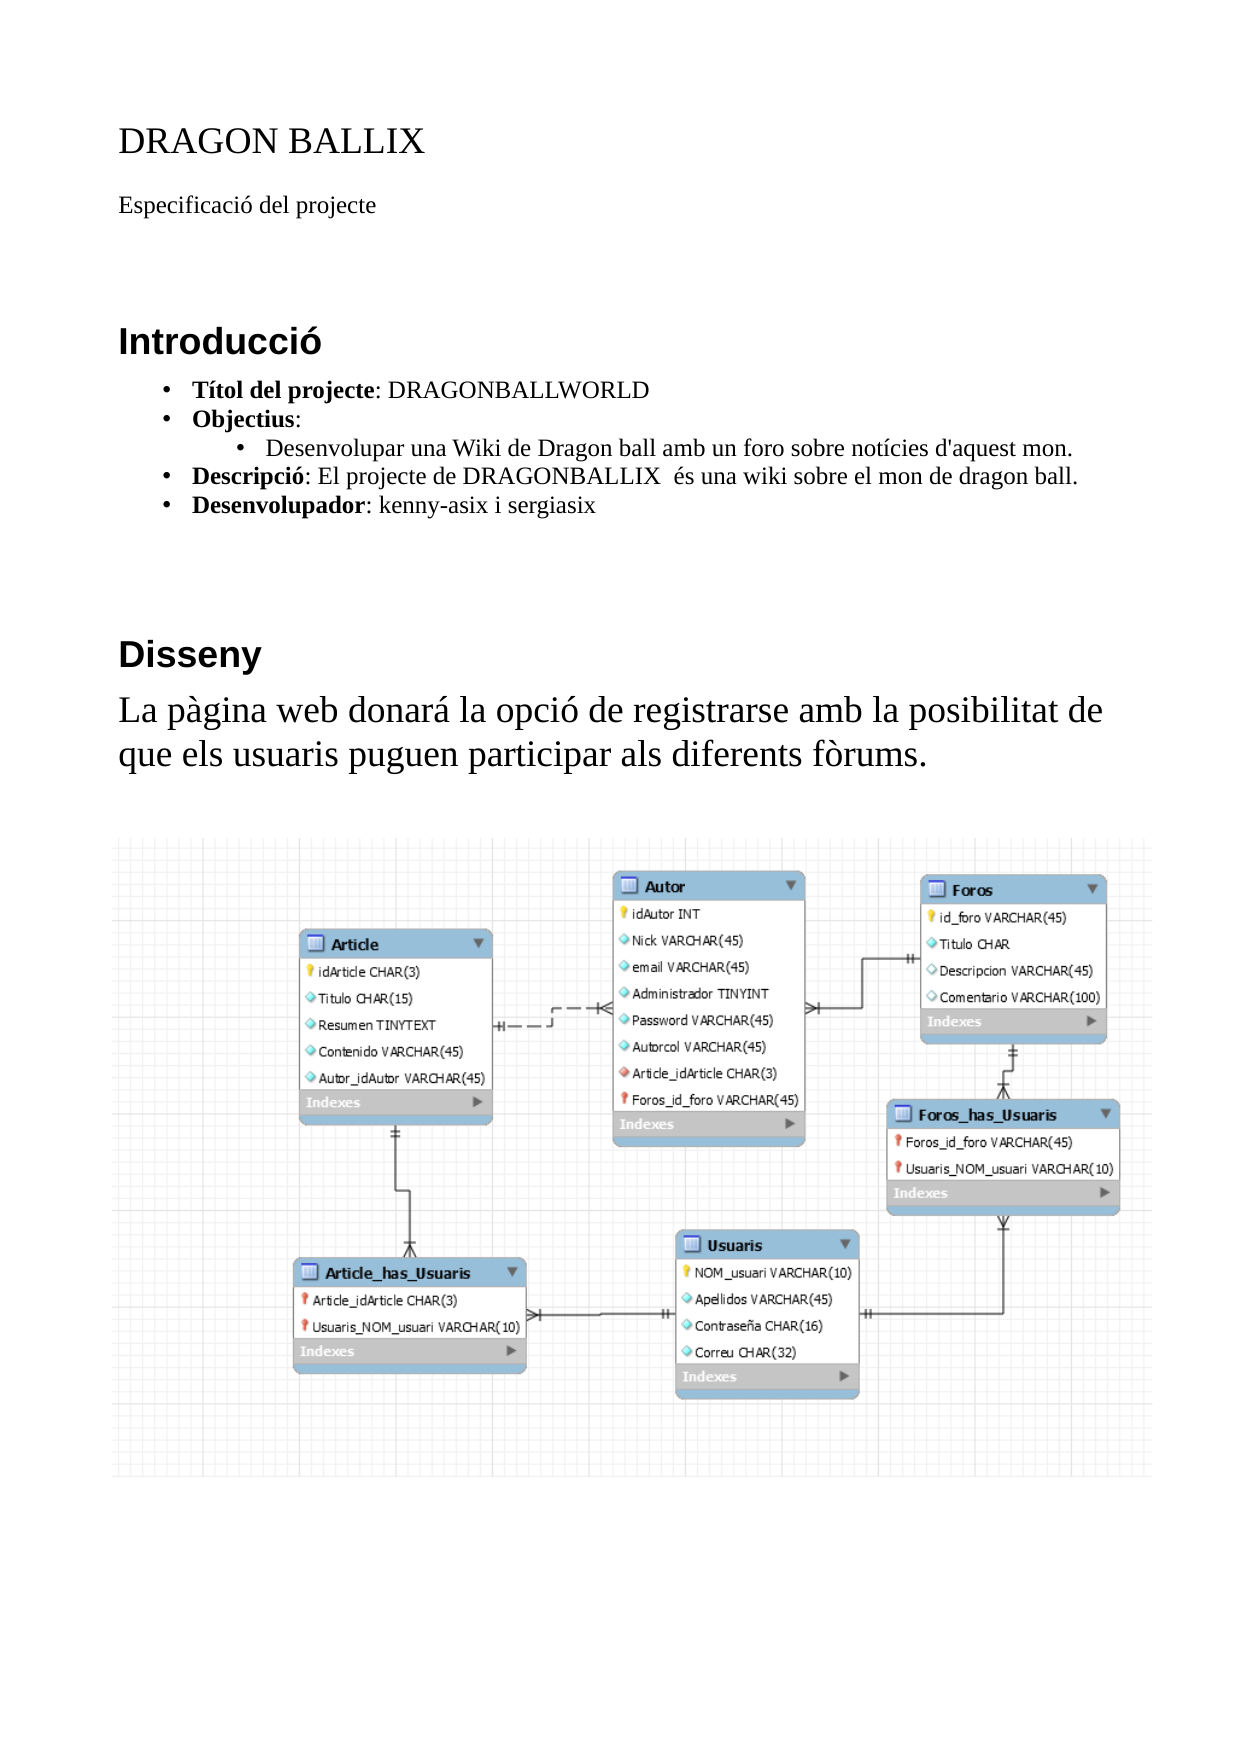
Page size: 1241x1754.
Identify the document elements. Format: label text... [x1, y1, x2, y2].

subtitle Introducció [118, 319, 1122, 363]
list Descripció: El projecte de DRAGONBALLIX és una wiki sobre el mon de dragon ball. [162, 461, 1122, 490]
list Desenvolupador: kenny-asix i sergiasix [162, 490, 1122, 519]
text Especificació del projecte [118, 190, 1122, 219]
list Títol del projecte: DRAGONBALLWORLD [162, 375, 1122, 404]
text La pàgina web donará la opció de registrarse amb la posibilitat de que els usuaris puguen participar als diferents fòrums. [118, 688, 1122, 774]
text DRAGON BALLIX [118, 118, 1122, 161]
picture [112, 838, 1153, 1477]
list Objectius: [162, 404, 1122, 433]
list Desenvolupar una Wiki de Dragon ball amb un foro sobre notícies d'aquest mon. [236, 433, 1122, 461]
subtitle Disseny [118, 632, 1122, 675]
